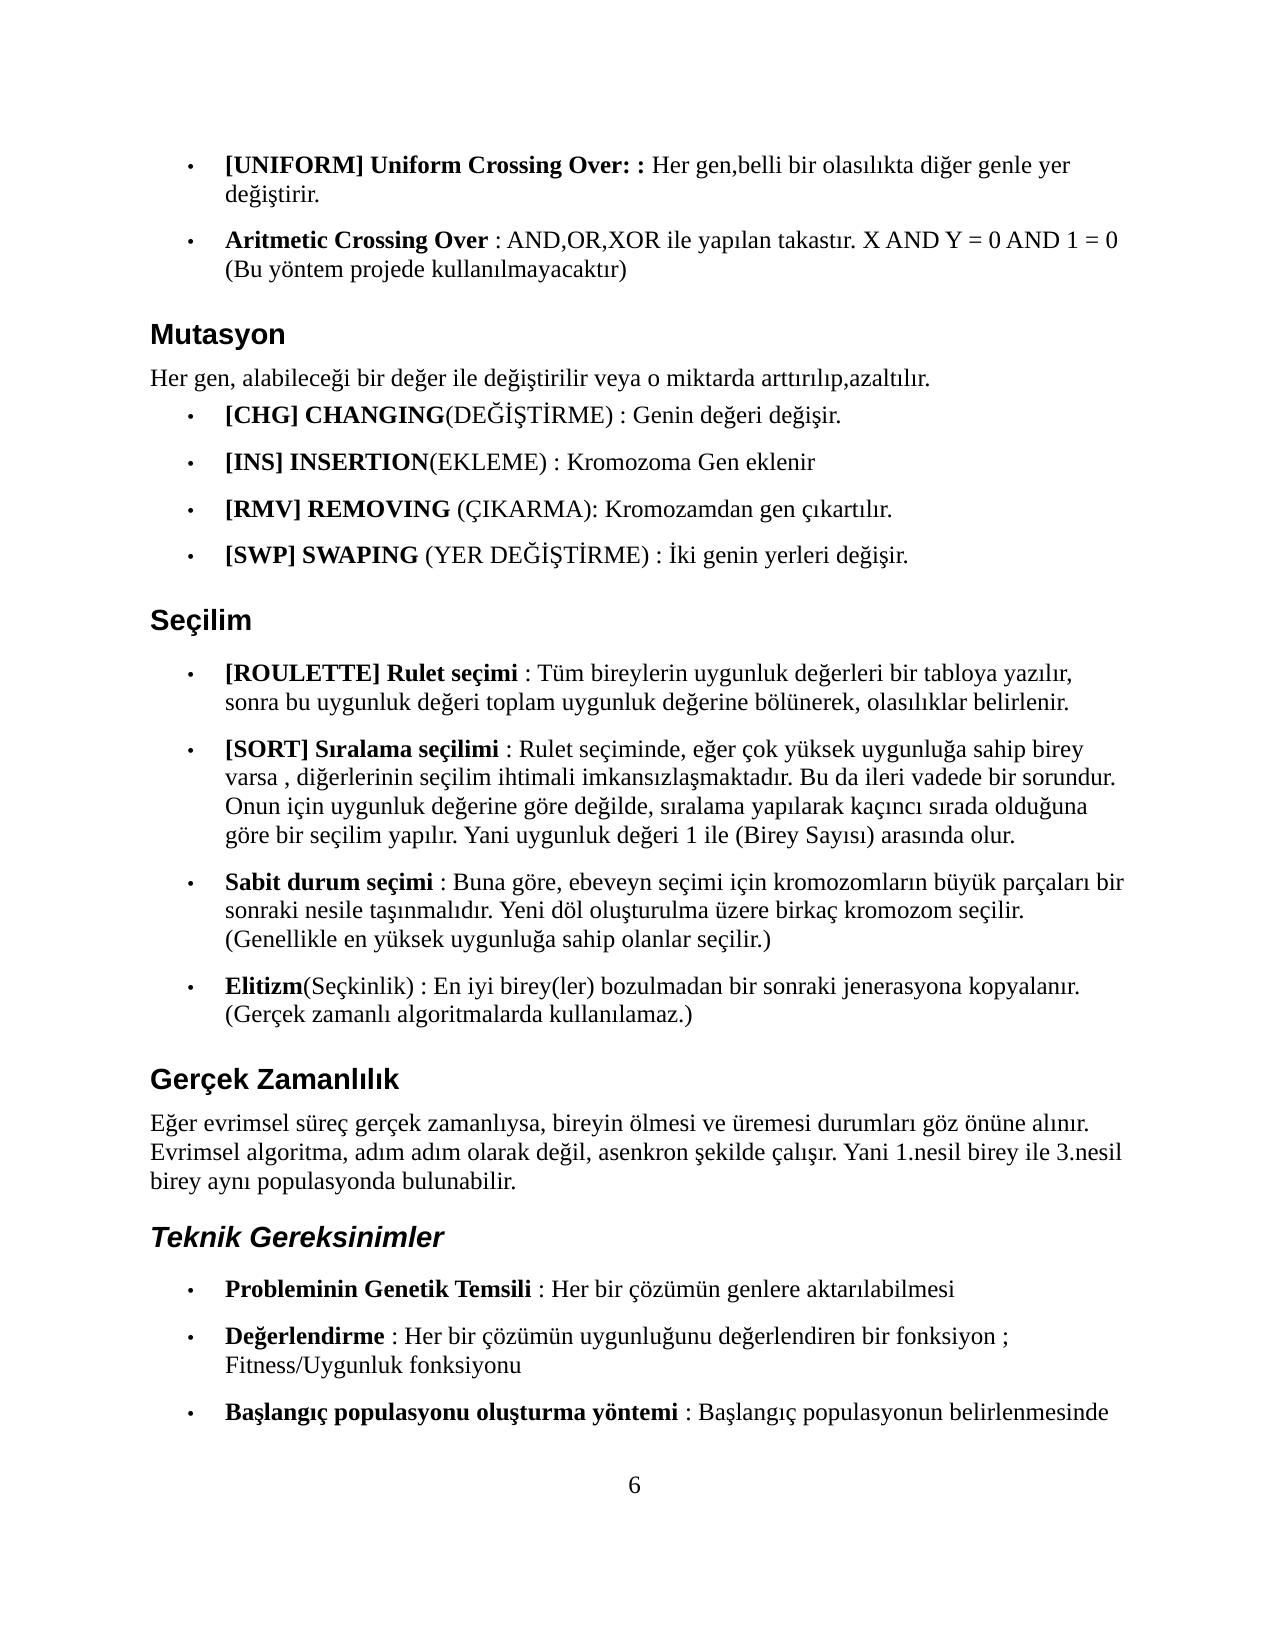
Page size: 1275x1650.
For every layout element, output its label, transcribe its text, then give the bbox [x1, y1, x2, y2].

subtitle Gerçek Zamanlılık [150, 1062, 1125, 1096]
text Her gen, alabileceği bir değer ile değiştirilir veya o miktarda arttırılıp,azaltılır. [150, 363, 1125, 392]
text Eğer evrimsel süreç gerçek zamanlıysa, bireyin ölmesi ve üremesi durumları göz önüne alınır. Evrimsel algoritma, adım adım olarak değil, asenkron şekilde çalışır. Yani 1.nesil birey ile 3.nesil birey aynı populasyonda bulunabilir. [150, 1108, 1125, 1194]
list Aritmetic Crossing Over : AND,OR,XOR ile yapılan takastır. X AND Y = 0 AND 1 = 0 (Bu yöntem projede kullanılmayacaktır) [187, 225, 1125, 283]
subtitle Seçilim [150, 603, 1125, 637]
list Probleminin Genetik Temsili : Her bir çözümün genlere aktarılabilmesi [187, 1274, 1125, 1303]
list Başlangıç populasyonu oluşturma yöntemi : Başlangıç populasyonun belirlenmesinde [187, 1397, 1125, 1425]
list [UNIFORM] Uniform Crossing Over: : Her gen,belli bir olasılıkta diğer genle yer değiştirir. [187, 150, 1125, 207]
list Sabit durum seçimi : Buna göre, ebeveyn seçimi için kromozomların büyük parçaları bir sonraki nesile taşınmalıdır. Yeni döl oluşturulma üzere birkaç kromozom seçilir.(Genellikle en yüksek uygunluğa sahip olanlar seçilir.) [187, 867, 1125, 953]
list [ROULETTE] Rulet seçimi : Tüm bireylerin uygunluk değerleri bir tabloya yazılır, sonra bu uygunluk değeri toplam uygunluk değerine bölünerek, olasılıklar belirlenir. [187, 658, 1125, 716]
list [SORT] Sıralama seçilimi : Rulet seçiminde, eğer çok yüksek uygunluğa sahip birey varsa , diğerlerinin seçilim ihtimali imkansızlaşmaktadır. Bu da ileri vadede bir sorundur. Onun için uygunluk değerine göre değilde, sıralama yapılarak kaçıncı sırada olduğuna göre bir seçilim yapılır. Yani uygunluk değeri 1 ile (Birey Sayısı) arasında olur. [187, 734, 1125, 849]
list [INS] INSERTION(EKLEME) : Kromozoma Gen eklenir [187, 447, 1125, 476]
list [SWP] SWAPING (YER DEĞİŞTİRME) : İki genin yerleri değişir. [187, 541, 1125, 569]
subtitle Teknik Gereksinimler [150, 1219, 1125, 1253]
list Elitizm(Seçkinlik) : En iyi birey(ler) bozulmadan bir sonraki jenerasyona kopyalanır. (Gerçek zamanlı algoritmalarda kullanılamaz.) [187, 971, 1125, 1028]
list [RMV] REMOVING (ÇIKARMA): Kromozamdan gen çıkartılır. [187, 494, 1125, 523]
subtitle Mutasyon [150, 317, 1125, 350]
list Değerlendirme : Her bir çözümün uygunluğunu değerlendiren bir fonksiyon ; Fitness/Uygunluk fonksiyonu [187, 1321, 1125, 1379]
list [CHG] CHANGING(DEĞİŞTİRME) : Genin değeri değişir. [187, 401, 1125, 429]
